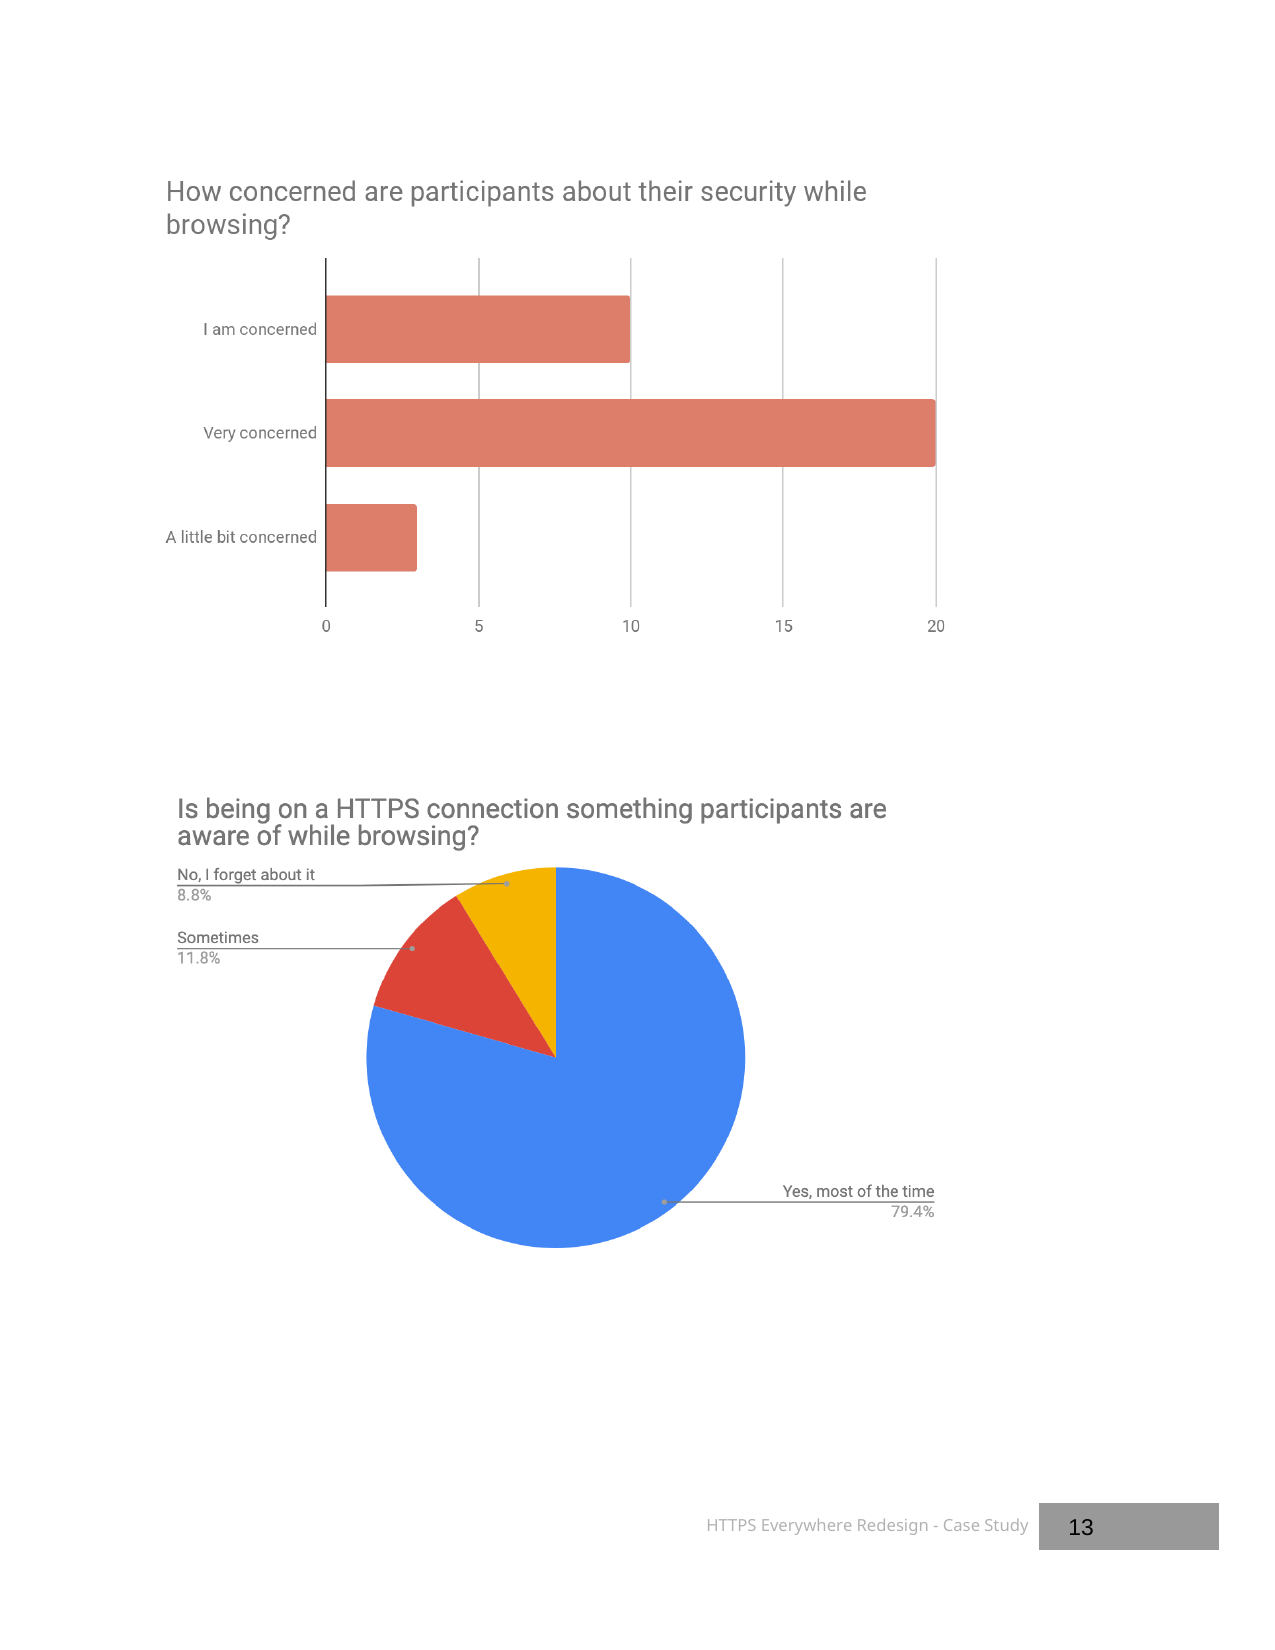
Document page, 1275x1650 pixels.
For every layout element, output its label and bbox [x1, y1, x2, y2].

picture [152, 771, 959, 1273]
picture [140, 150, 961, 661]
